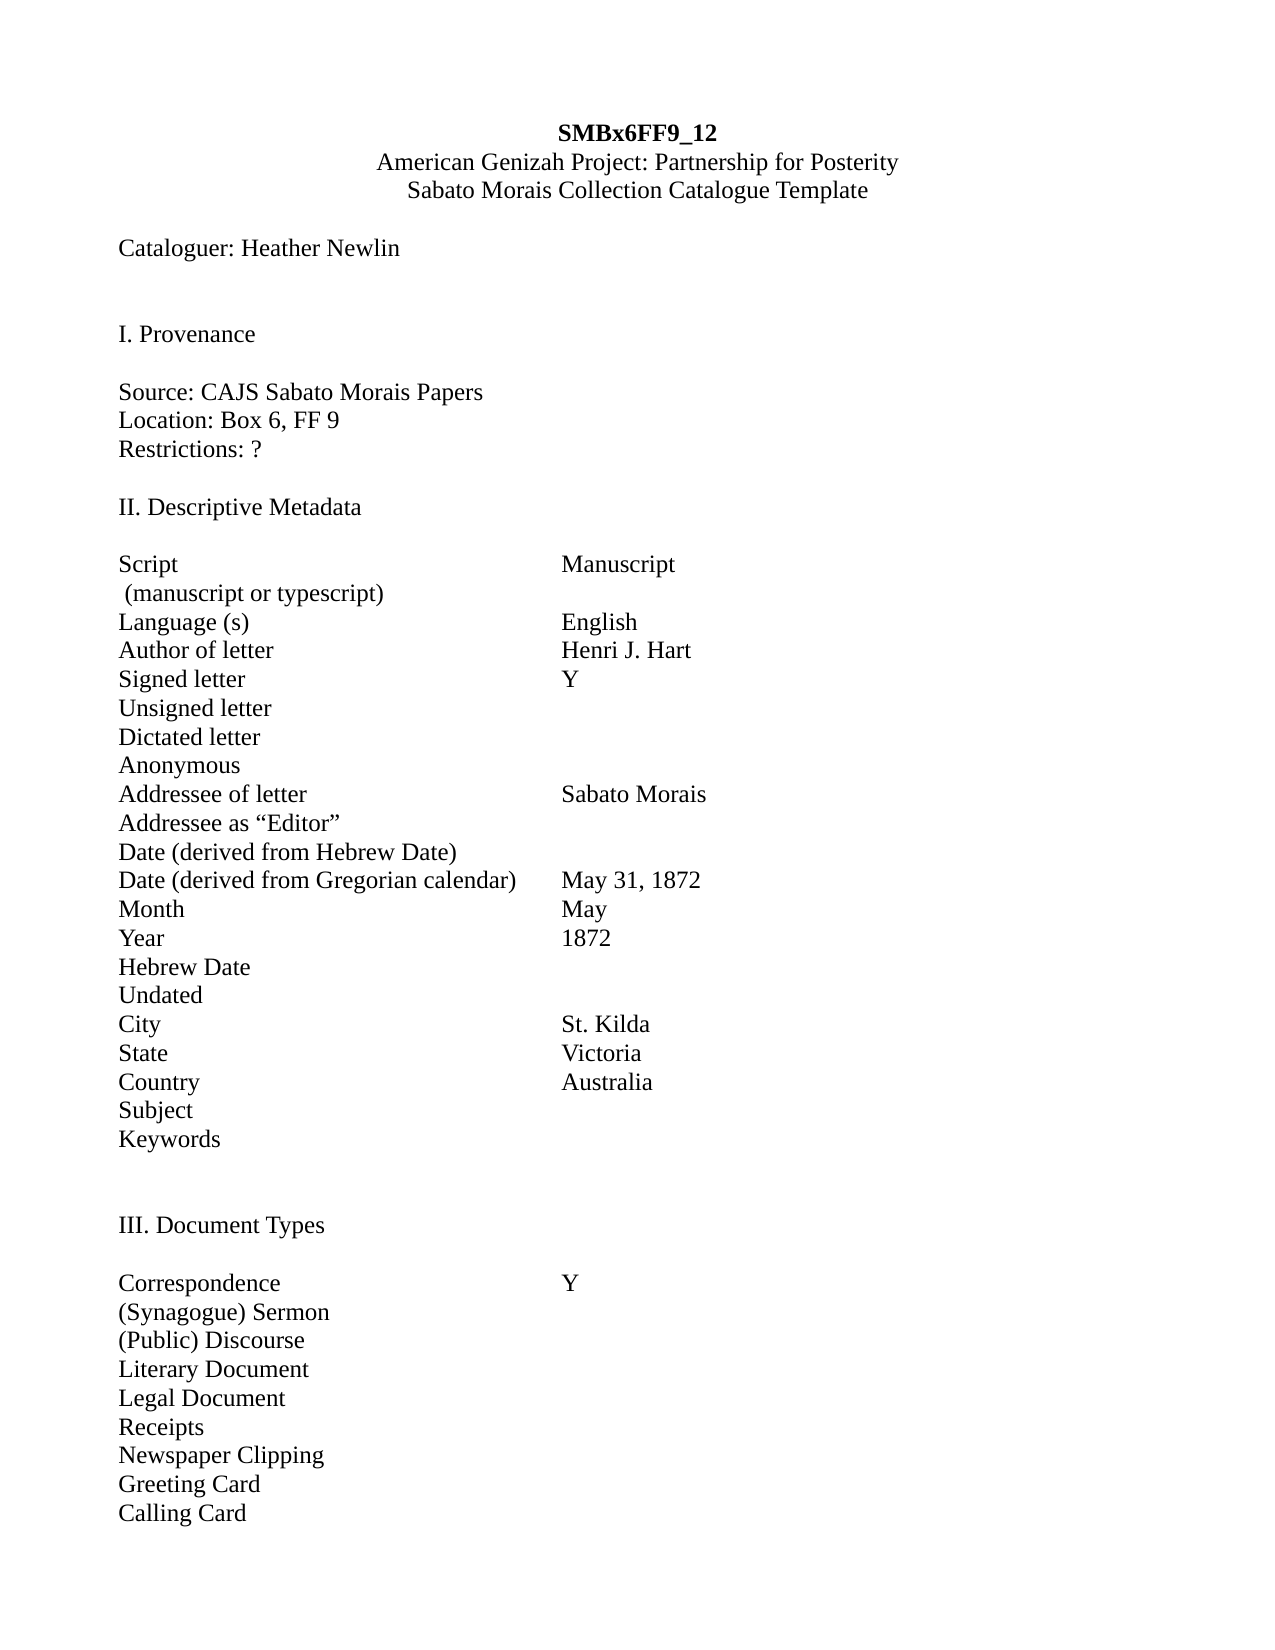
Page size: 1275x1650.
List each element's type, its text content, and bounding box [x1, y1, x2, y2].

text Signed letter Y [118, 664, 1157, 693]
text City St. Kilda [118, 1009, 1157, 1038]
text II. Descriptive Metadata [118, 492, 1157, 521]
text Receipts [118, 1412, 1157, 1441]
text (Synagogue) Sermon [118, 1297, 1157, 1326]
text Greeting Card [118, 1469, 1157, 1498]
text Undated [118, 981, 1157, 1009]
text Correspondence Y [118, 1268, 1157, 1297]
text Legal Document [118, 1383, 1157, 1412]
text Unsigned letter [118, 693, 1157, 722]
text Year 1872 [118, 923, 1157, 952]
text I. Provenance [118, 319, 1157, 348]
text Country Australia [118, 1067, 1157, 1096]
text Addressee of letter Sabato Morais [118, 779, 1157, 808]
text Month May [118, 894, 1157, 923]
text Keywords [118, 1124, 1157, 1153]
text Anonymous [118, 751, 1157, 779]
text Location: Box 6, FF 9 [118, 406, 1157, 434]
text Newspaper Clipping [118, 1441, 1157, 1469]
text Addressee as “Editor” [118, 808, 1157, 837]
text Language (s) English [118, 607, 1157, 636]
text (Public) Discourse [118, 1326, 1157, 1354]
text Dictated letter [118, 722, 1157, 751]
text Date (derived from Gregorian calendar) May 31, 1872 [118, 866, 1157, 894]
text Literary Document [118, 1354, 1157, 1383]
text State Victoria [118, 1038, 1157, 1067]
text Subject [118, 1096, 1157, 1124]
text Script Manuscript [118, 549, 1157, 578]
text Source: CAJS Sabato Morais Papers [118, 377, 1157, 406]
text III. Document Types [118, 1211, 1157, 1239]
text Date (derived from Hebrew Date) [118, 837, 1157, 866]
text Restrictions: ? [118, 434, 1157, 463]
text Cataloguer: Heather Newlin [118, 233, 1157, 262]
text SMBx6FF9_12 [118, 118, 1157, 147]
text (manuscript or typescript) [118, 578, 1157, 607]
text American Genizah Project: Partnership for Posterity [118, 147, 1157, 176]
text Sabato Morais Collection Catalogue Template [118, 176, 1157, 204]
text Hebrew Date [118, 952, 1157, 981]
text Calling Card [118, 1498, 1157, 1527]
text Author of letter Henri J. Hart [118, 636, 1157, 664]
